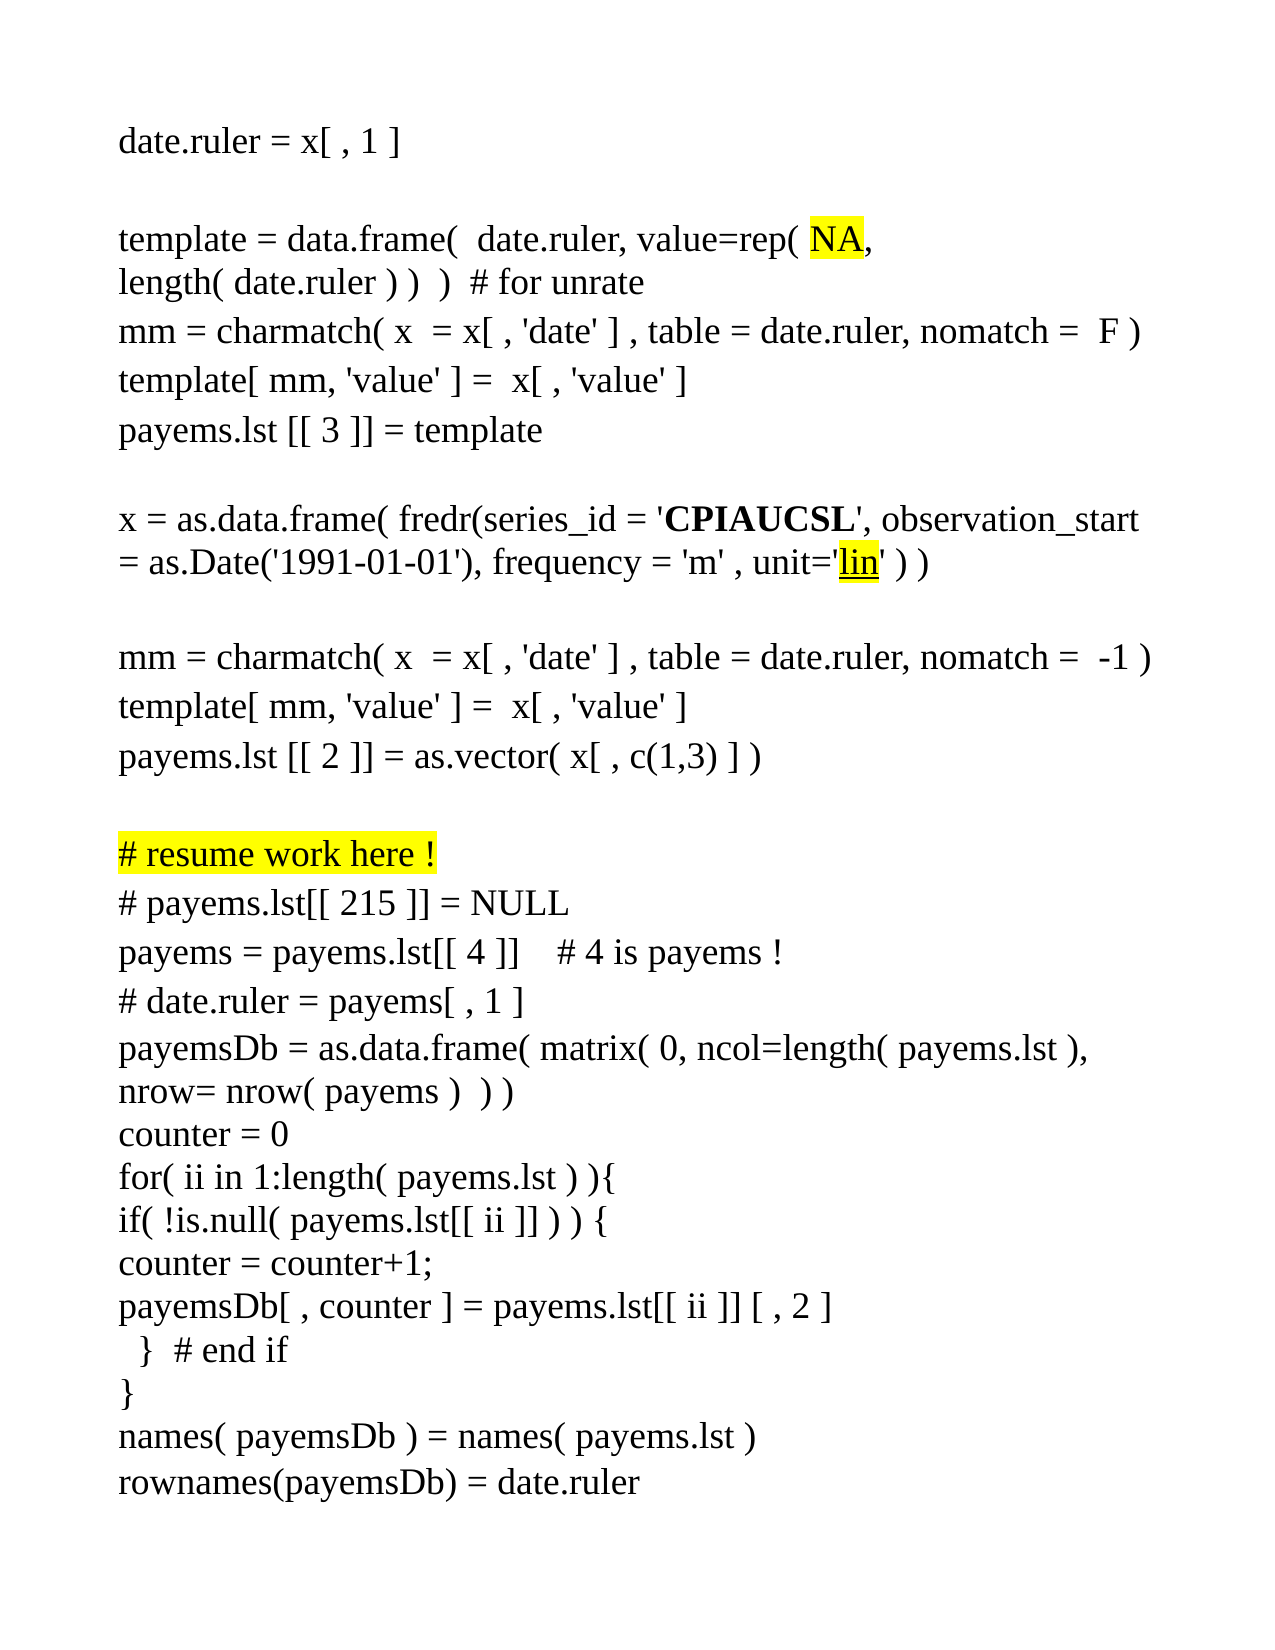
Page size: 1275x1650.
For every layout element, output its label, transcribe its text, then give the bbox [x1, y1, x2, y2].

text rownames(payemsDb) = date.ruler [118, 1459, 1157, 1502]
text # payems.lst[[ 215 ]] = NULL [118, 881, 1157, 924]
text } # end if [118, 1327, 1157, 1370]
text names( payemsDb ) = names( payems.lst ) [118, 1413, 1157, 1456]
text if( !is.null( payems.lst[[ ii ]] ) ) { [118, 1198, 1157, 1241]
text # resume work here ! [118, 831, 1157, 874]
text payems = payems.lst[[ 4 ]] # 4 is payems ! [118, 930, 1157, 973]
text payems.lst [[ 3 ]] = template [118, 407, 1157, 450]
text payemsDb[ , counter ] = payems.lst[[ ii ]] [ , 2 ] [118, 1284, 1157, 1327]
text mm = charmatch( x = x[ , 'date' ] , table = date.ruler, nomatch = -1 ) [118, 635, 1157, 678]
text payems.lst [[ 2 ]] = as.vector( x[ , c(1,3) ] ) [118, 733, 1157, 776]
text date.ruler = x[ , 1 ] [118, 118, 1157, 161]
text counter = counter+1; [118, 1241, 1157, 1284]
text # date.ruler = payems[ , 1 ] [118, 979, 1157, 1022]
text counter = 0 [118, 1111, 1157, 1154]
text } [118, 1370, 1157, 1413]
text x = as.data.frame( fredr(series_id = 'CPIAUCSL', observation_start = as.Date('1991-01-01'), frequency = 'm' , unit='lin' ) ) [118, 496, 1157, 583]
text template[ mm, 'value' ] = x[ , 'value' ] [118, 684, 1157, 727]
text payemsDb = as.data.frame( matrix( 0, ncol=length( payems.lst ), nrow= nrow( payems ) ) ) [118, 1025, 1157, 1111]
text template[ mm, 'value' ] = x[ , 'value' ] [118, 358, 1157, 401]
text mm = charmatch( x = x[ , 'date' ] , table = date.ruler, nomatch = F ) [118, 309, 1157, 352]
text template = data.frame( date.ruler, value=rep( NA, length( date.ruler ) ) ) # for unrate [118, 216, 1157, 303]
text for( ii in 1:length( payems.lst ) ){ [118, 1154, 1157, 1198]
